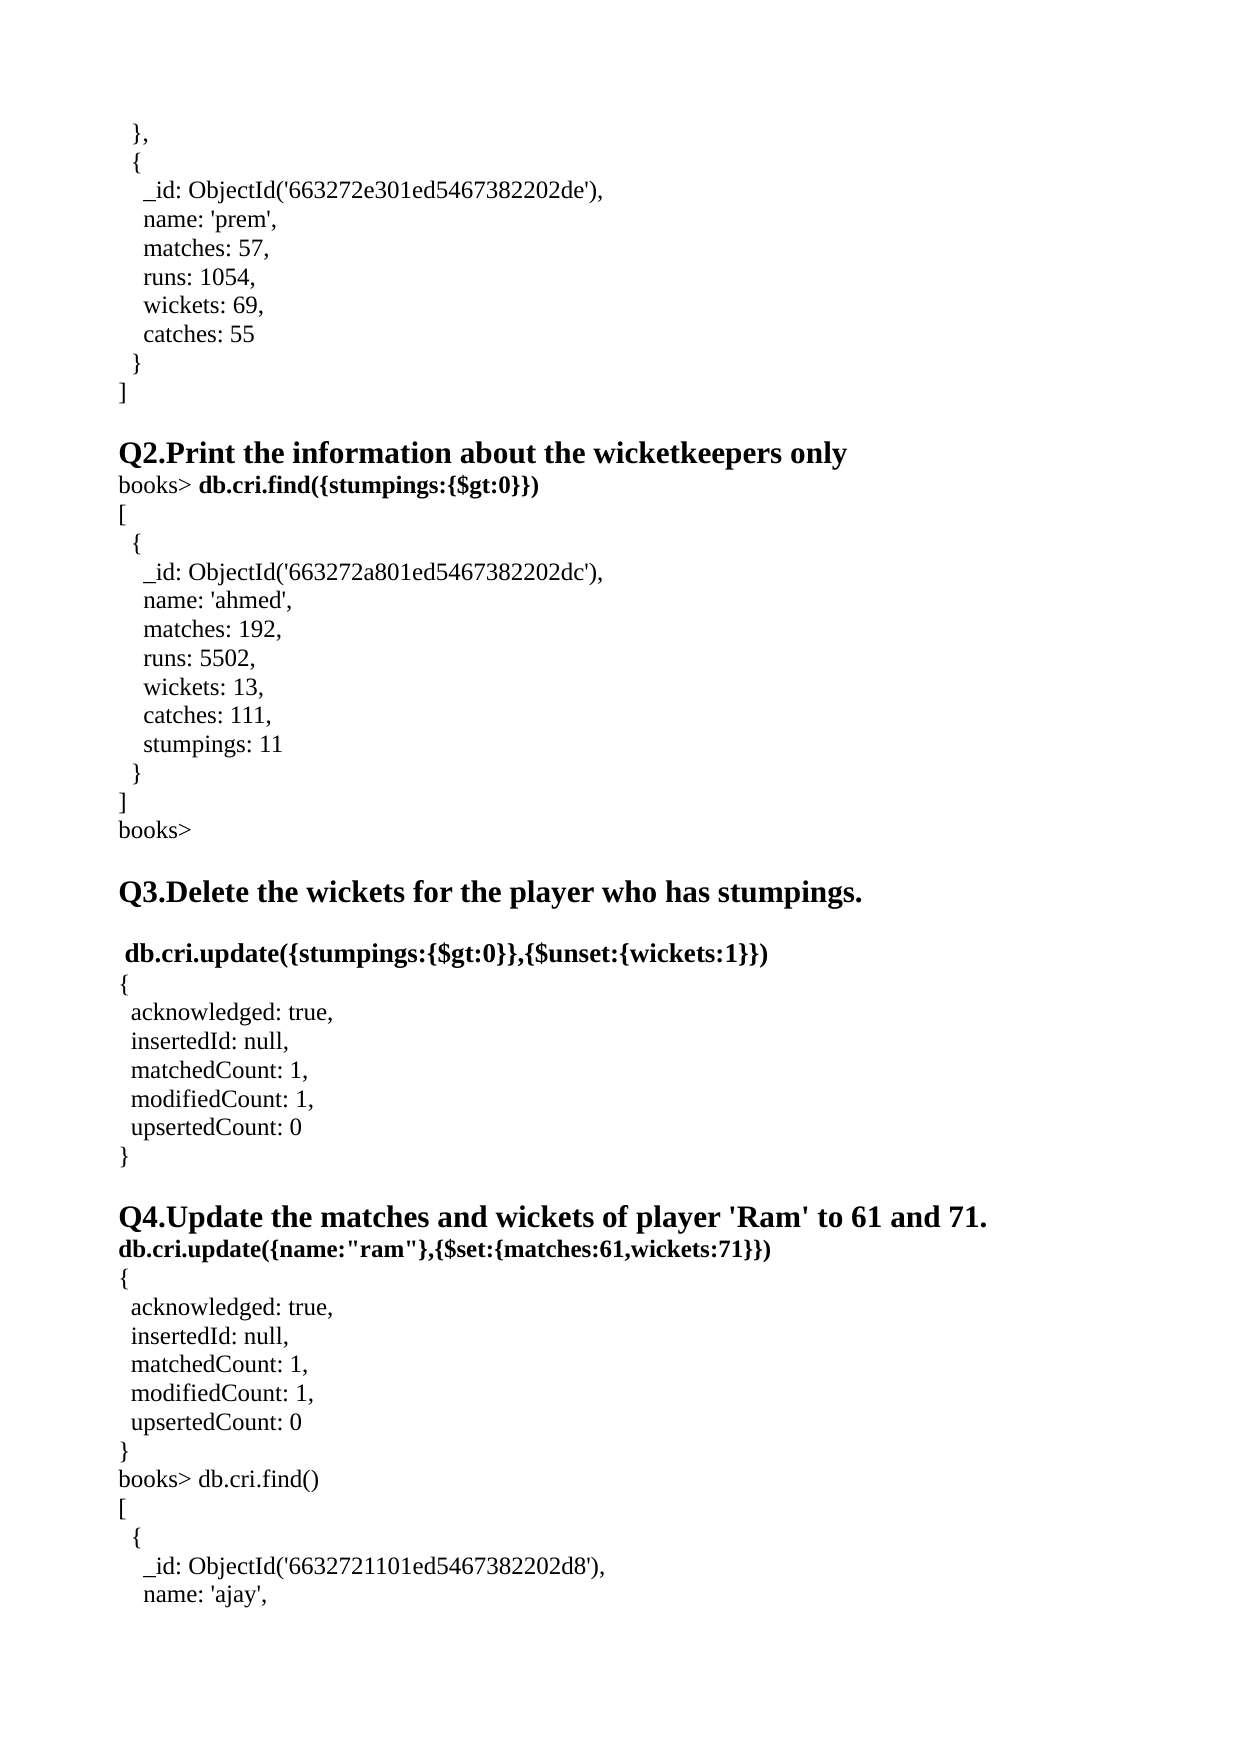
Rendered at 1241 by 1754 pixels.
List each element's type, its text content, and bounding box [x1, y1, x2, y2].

text { [118, 1522, 1122, 1551]
text Q3.Delete the wickets for the player who has stumpings. [118, 873, 1122, 909]
text name: 'prem', [118, 204, 1122, 233]
text matchedCount: 1, [118, 1055, 1122, 1084]
text } [118, 1436, 1122, 1464]
text books> db.cri.find() [118, 1464, 1122, 1493]
text } [118, 348, 1122, 377]
text ] [118, 787, 1122, 815]
text books> db.cri.find({stumpings:{$gt:0}}) [118, 470, 1122, 499]
text matches: 192, [118, 614, 1122, 643]
text { [118, 528, 1122, 557]
text stumpings: 11 [118, 729, 1122, 758]
text upsertedCount: 0 [118, 1112, 1122, 1141]
text insertedId: null, [118, 1321, 1122, 1349]
text _id: ObjectId('6632721101ed5467382202d8'), [118, 1551, 1122, 1579]
text { [118, 147, 1122, 176]
text books> [118, 815, 1122, 844]
text { [118, 1263, 1122, 1292]
text runs: 5502, [118, 643, 1122, 672]
text _id: ObjectId('663272a801ed5467382202dc'), [118, 557, 1122, 585]
text } [118, 1141, 1122, 1170]
text runs: 1054, [118, 262, 1122, 291]
text db.cri.update({name:"ram"},{$set:{matches:61,wickets:71}}) [118, 1234, 1122, 1263]
text upsertedCount: 0 [118, 1407, 1122, 1436]
text Q4.Update the matches and wickets of player 'Ram' to 61 and 71. [118, 1199, 1122, 1234]
text name: 'ajay', [118, 1579, 1122, 1608]
text acknowledged: true, [118, 997, 1122, 1026]
text _id: ObjectId('663272e301ed5467382202de'), [118, 176, 1122, 204]
text [ [118, 1493, 1122, 1522]
text wickets: 69, [118, 291, 1122, 319]
text Q2.Print the information about the wicketkeepers only [118, 434, 1122, 470]
text }, [118, 118, 1122, 147]
text db.cri.update({stumpings:{$gt:0}},{$unset:{wickets:1}}) [118, 937, 1122, 969]
text insertedId: null, [118, 1026, 1122, 1055]
text { [118, 969, 1122, 997]
text ] [118, 377, 1122, 406]
text } [118, 758, 1122, 787]
text [ [118, 499, 1122, 528]
text modifiedCount: 1, [118, 1084, 1122, 1112]
text matchedCount: 1, [118, 1349, 1122, 1378]
text catches: 55 [118, 319, 1122, 348]
text name: 'ahmed', [118, 585, 1122, 614]
text modifiedCount: 1, [118, 1378, 1122, 1407]
text catches: 111, [118, 700, 1122, 729]
text matches: 57, [118, 233, 1122, 262]
text wickets: 13, [118, 672, 1122, 700]
text acknowledged: true, [118, 1292, 1122, 1321]
